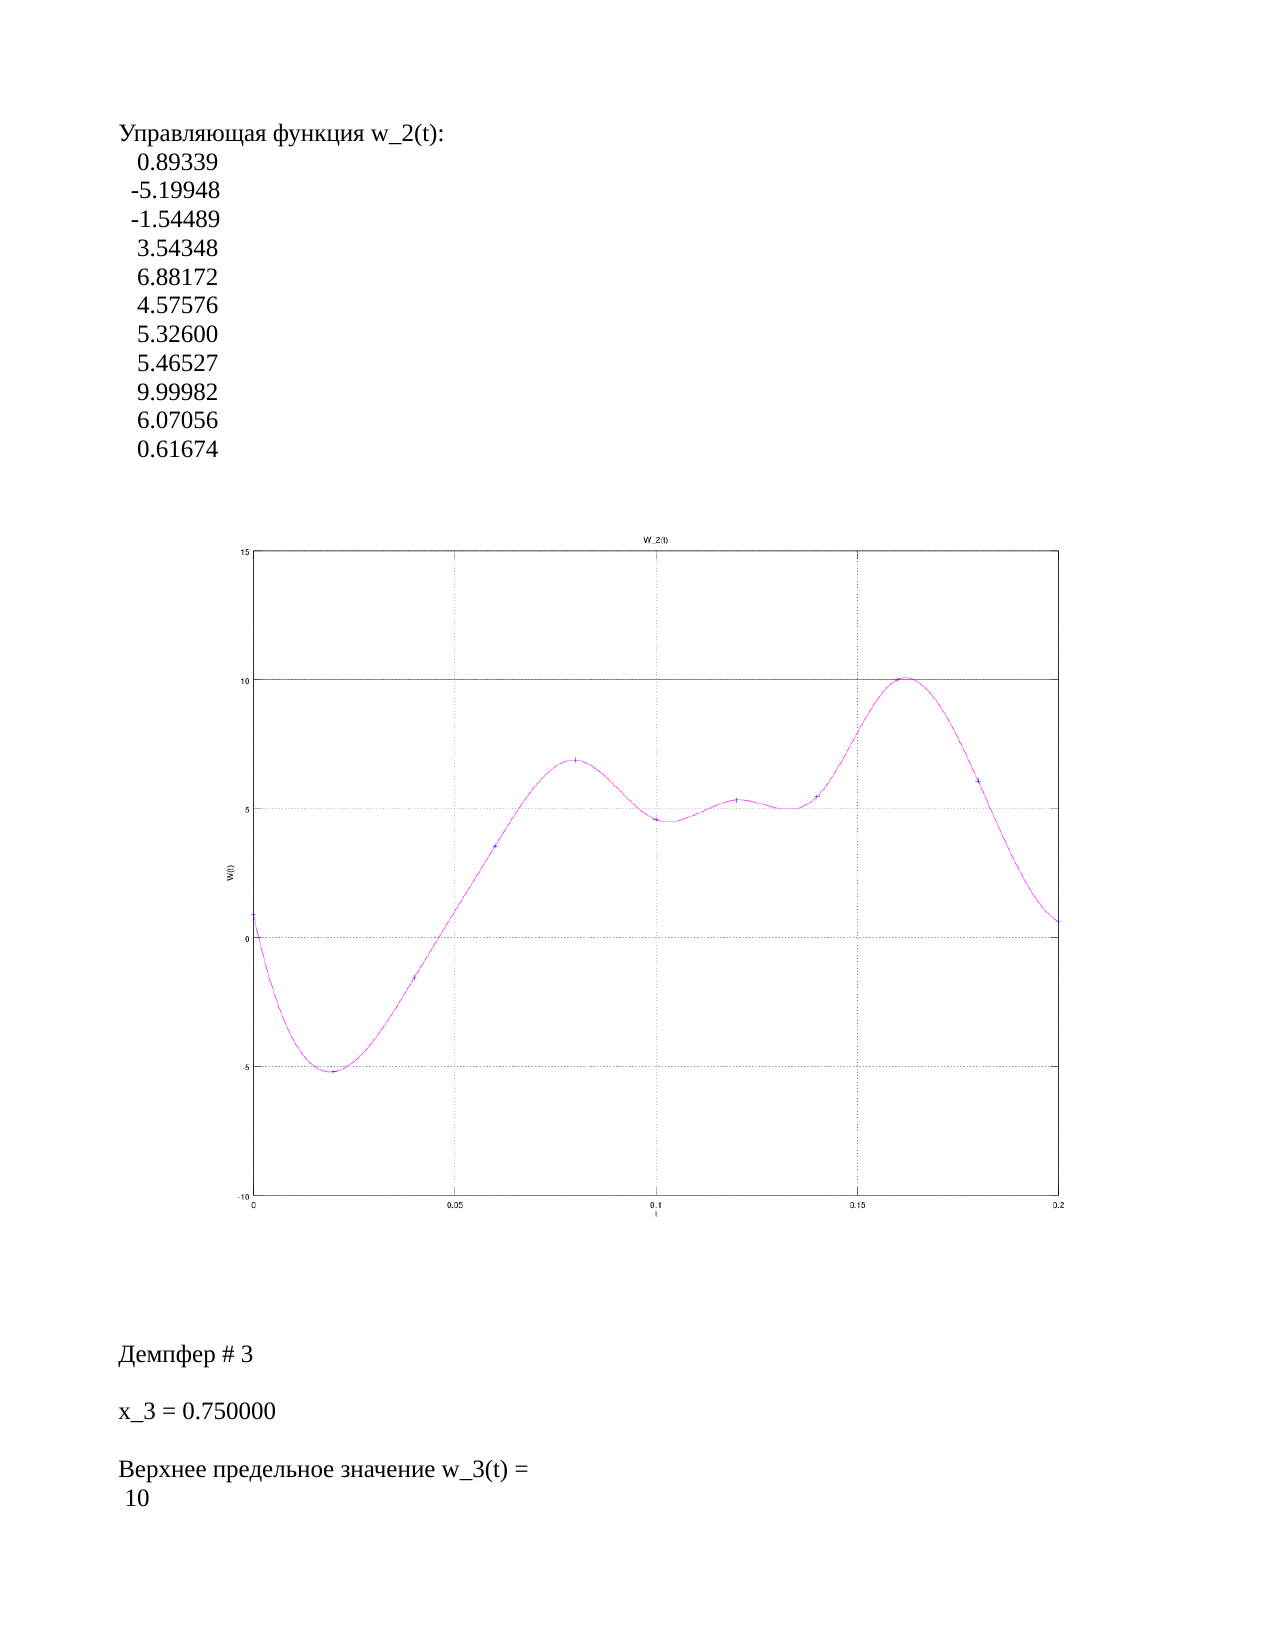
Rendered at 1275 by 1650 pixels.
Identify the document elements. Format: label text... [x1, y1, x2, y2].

text x_3 = 0.750000 [118, 1396, 1157, 1425]
text 0.89339 [118, 147, 1157, 176]
text -5.19948 [118, 176, 1157, 204]
text 3.54348 [118, 233, 1157, 262]
text 6.88172 [118, 262, 1157, 291]
picture [118, 491, 1157, 1282]
text 5.46527 [118, 348, 1157, 377]
text Верхнее предельное значение w_3(t) = [118, 1454, 1157, 1483]
text Демпфер # 3 [118, 1339, 1157, 1368]
text 0.61674 [118, 434, 1157, 463]
text Управляющая функция w_2(t): [118, 118, 1157, 147]
text 4.57576 [118, 291, 1157, 319]
text 10 [118, 1483, 1157, 1511]
text 9.99982 [118, 377, 1157, 406]
text -1.54489 [118, 204, 1157, 233]
text 5.32600 [118, 319, 1157, 348]
text 6.07056 [118, 406, 1157, 434]
